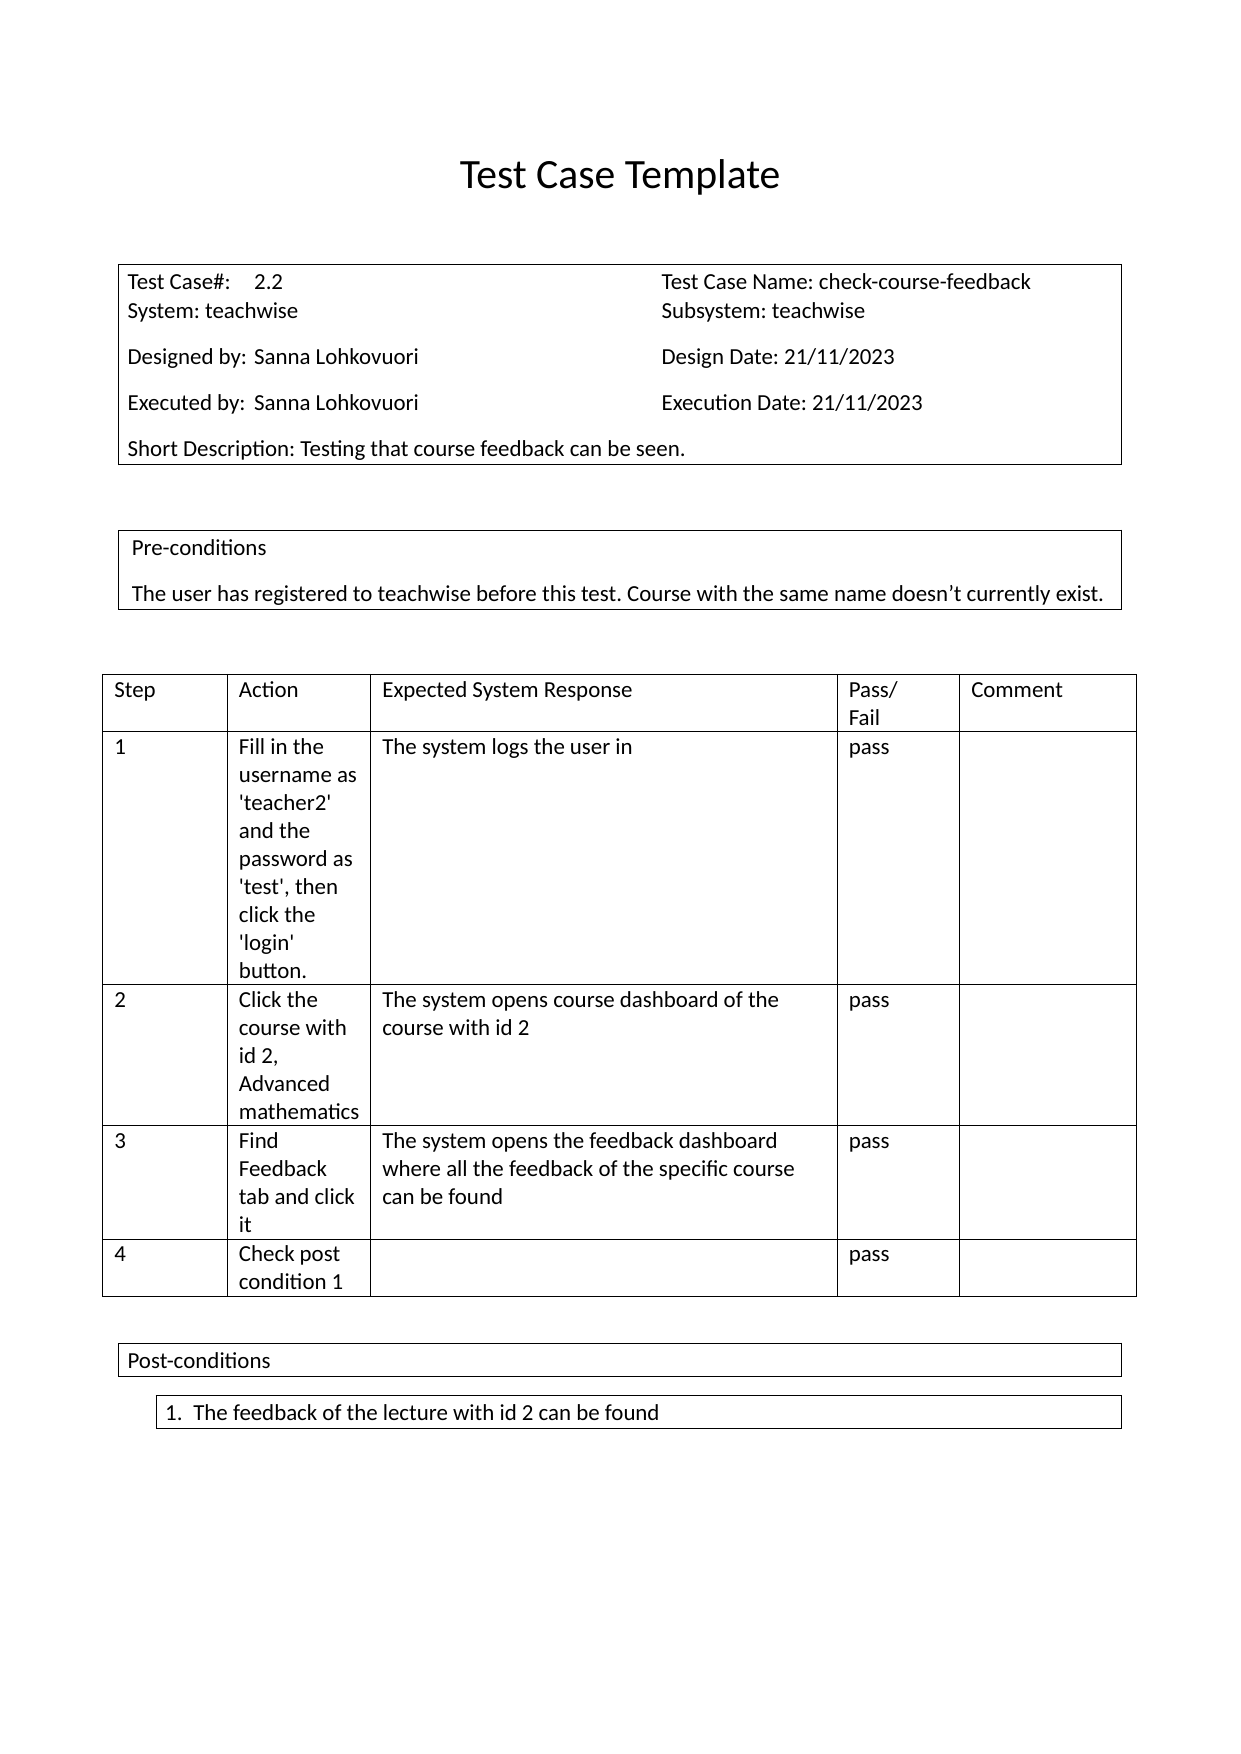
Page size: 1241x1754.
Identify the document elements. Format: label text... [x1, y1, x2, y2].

table_cell Click the course with id 2, Advanced mathematics [228, 985, 370, 1125]
table_cell pass [838, 1240, 959, 1296]
text Executed by: Sanna Lohkovuori Execution Date: 21/11/2023 [119, 385, 1121, 416]
table_cell The system opens the feedback dashboard where all the feedback of the specific course can be found [371, 1126, 837, 1238]
table_cell 1 [103, 732, 227, 984]
table_header Action [228, 675, 370, 731]
text Pre-conditions [119, 531, 1121, 561]
table_header Comment [960, 675, 1136, 731]
text Test Case#: 2.2 Test Case Name: check-course-feedback System: teachwise Subsystem: teachwise [119, 265, 1121, 324]
table_cell The system opens course dashboard of the course with id 2 [371, 985, 837, 1125]
table_cell [960, 1126, 1136, 1238]
table_cell [960, 1240, 1136, 1296]
table_cell [960, 732, 1136, 984]
table_header Pass/ Fail [838, 675, 959, 731]
table_cell [371, 1240, 837, 1296]
table_cell [960, 985, 1136, 1125]
table_cell pass [838, 985, 959, 1125]
table_cell 3 [103, 1126, 227, 1238]
table_cell Check post condition 1 [228, 1240, 370, 1296]
table_cell pass [838, 1126, 959, 1238]
table_cell The system logs the user in [371, 732, 837, 984]
text Post-conditions [119, 1344, 1121, 1376]
table_cell Fill in the username as 'teacher2' and the password as 'test', then click the 'login' button. [228, 732, 370, 984]
text Short Description: Testing that course feedback can be seen. [119, 431, 1121, 464]
table_cell Find Feedback tab and click it [228, 1126, 370, 1238]
text The user has registered to teachwise before this test. Course with the same name doesn’t currently exist. [119, 576, 1121, 609]
text Test Case Template [118, 148, 1122, 198]
list The feedback of the lecture with id 2 can be found [157, 1396, 1121, 1428]
table_header Expected System Response [371, 675, 837, 731]
table_cell pass [838, 732, 959, 984]
table_cell 2 [103, 985, 227, 1125]
text Designed by: Sanna Lohkovuori Design Date: 21/11/2023 [119, 339, 1121, 370]
table_header Step [103, 675, 227, 731]
table_cell 4 [103, 1240, 227, 1296]
